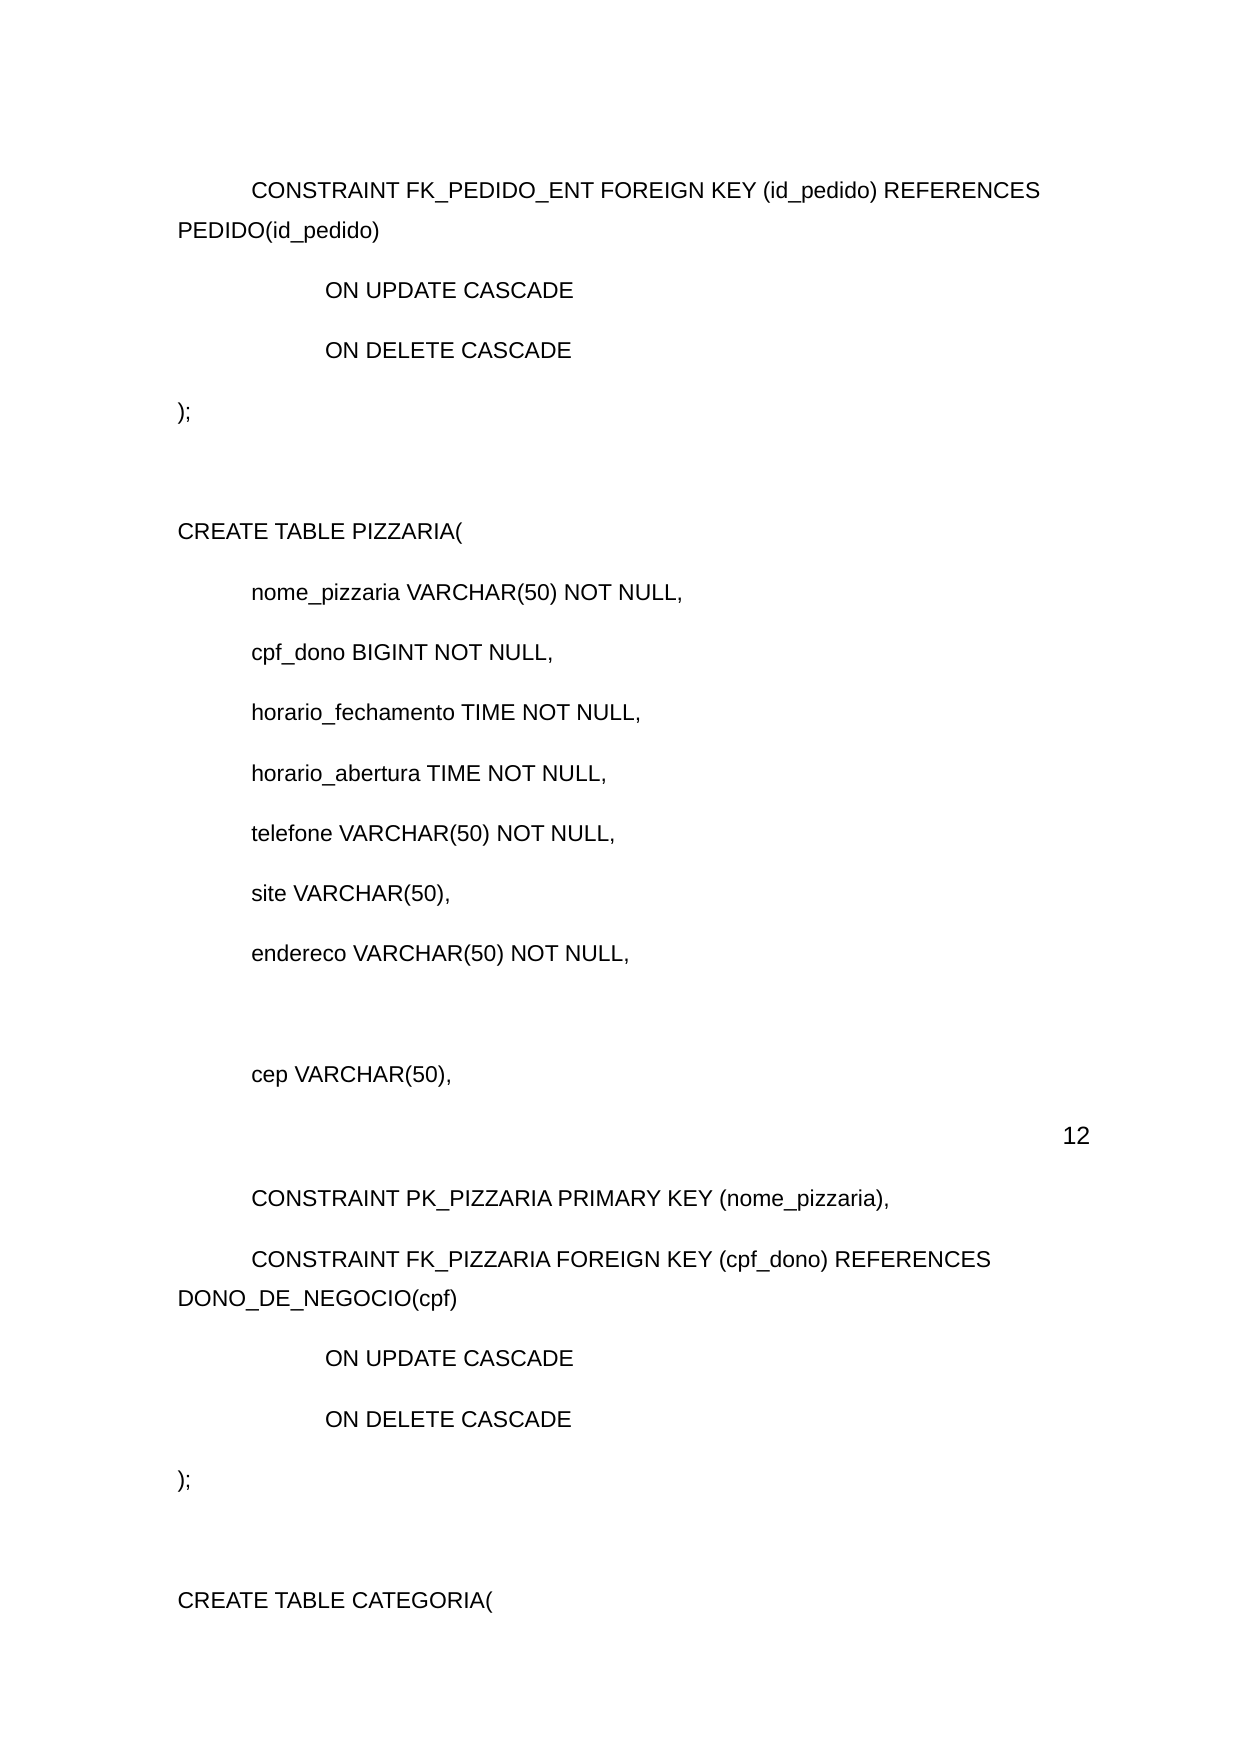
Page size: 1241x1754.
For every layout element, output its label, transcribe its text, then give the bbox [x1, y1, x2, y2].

text telefone VARCHAR(50) NOT NULL, [177, 820, 1122, 846]
text ); [177, 1466, 1122, 1492]
text site VARCHAR(50), [177, 880, 1122, 906]
text ON UPDATE CASCADE [177, 1345, 1122, 1372]
text CONSTRAINT FK_PEDIDO_ENT FOREIGN KEY (id_pedido) REFERENCES PEDIDO(id_pedido) [177, 177, 1122, 243]
text cpf_dono BIGINT NOT NULL, [177, 639, 1122, 665]
text CONSTRAINT FK_PIZZARIA FOREIGN KEY (cpf_dono) REFERENCES DONO_DE_NEGOCIO(cpf) [177, 1246, 1122, 1311]
text CREATE TABLE CATEGORIA( [177, 1587, 1122, 1613]
text CREATE TABLE PIZZARIA( [177, 518, 1122, 544]
text CONSTRAINT PK_PIZZARIA PRIMARY KEY (nome_pizzaria), [177, 1185, 1122, 1212]
text ON UPDATE CASCADE [177, 277, 1122, 303]
text 12 [1062, 1121, 1122, 1150]
text horario_abertura TIME NOT NULL, [177, 759, 1122, 786]
text endereco VARCHAR(50) NOT NULL, [177, 940, 1122, 967]
text cep VARCHAR(50), [177, 1061, 1122, 1087]
text ); [177, 398, 1122, 424]
text ON DELETE CASCADE [177, 337, 1122, 364]
text horario_fechamento TIME NOT NULL, [177, 699, 1122, 726]
text nome_pizzaria VARCHAR(50) NOT NULL, [177, 578, 1122, 605]
text ON DELETE CASCADE [177, 1406, 1122, 1432]
